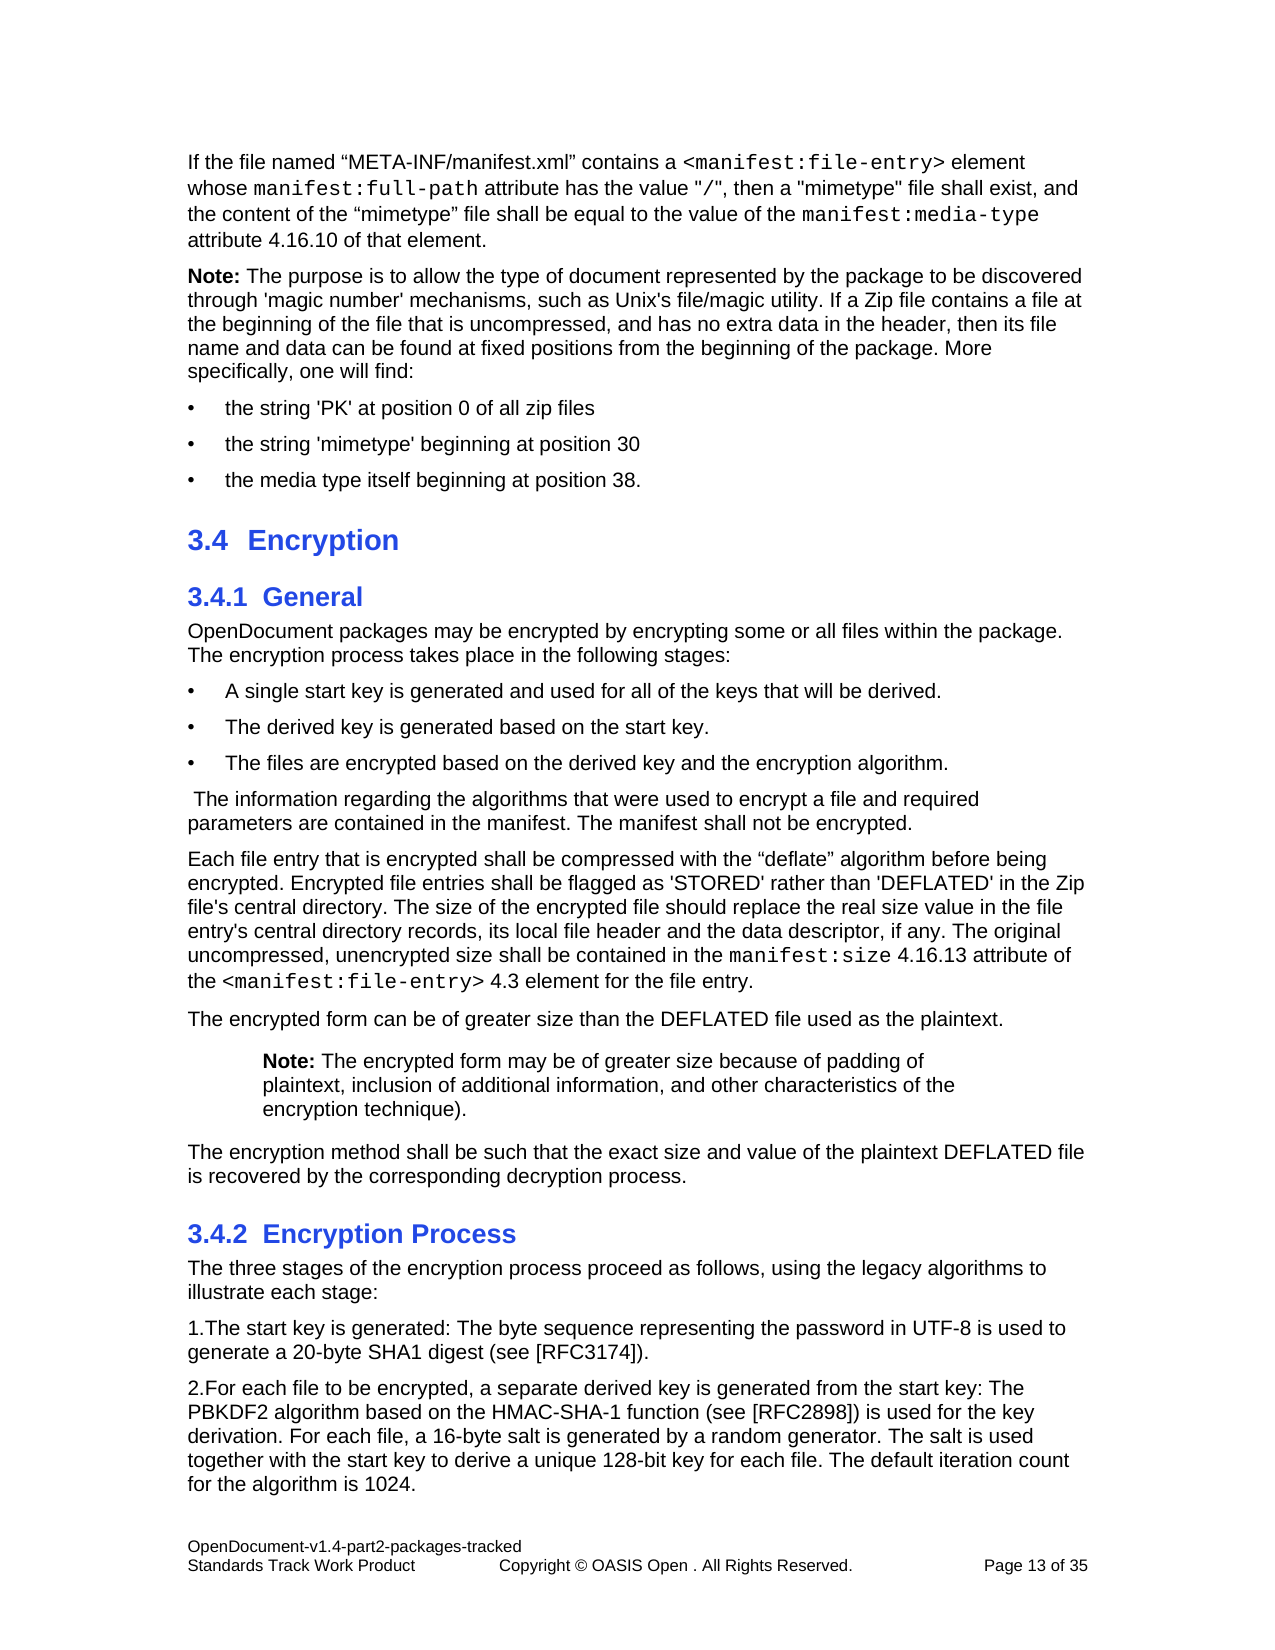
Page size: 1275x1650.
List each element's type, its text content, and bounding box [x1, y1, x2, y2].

list The start key is generated: The byte sequence representing the password in UTF-8 is used to generate a 20-byte SHA1 digest (see [RFC3174]). [187, 1316, 1088, 1364]
list The files are encrypted based on the derived key and the encryption algorithm. [187, 751, 1088, 775]
list the media type itself beginning at position 38. [187, 468, 1088, 492]
text OpenDocument packages may be encrypted by encrypting some or all files within the package. The encryption process takes place in the following stages: [187, 619, 1088, 667]
text The encrypted form can be of greater size than the DEFLATED file used as the plaintext. [187, 1007, 1088, 1031]
subtitle Encryption Process [187, 1218, 1088, 1250]
list the string 'mimetype' beginning at position 30 [187, 432, 1088, 456]
text The three stages of the encryption process proceed as follows, using the legacy algorithms to illustrate each stage: [187, 1256, 1088, 1304]
subtitle General [187, 581, 1088, 613]
list The derived key is generated based on the start key. [187, 715, 1088, 739]
list For each file to be encrypted, a separate derived key is generated from the start key: The PBKDF2 algorithm based on the HMAC-SHA-1 function (see [RFC2898]) is used for the key derivation. For each file, a 16-byte salt is generated by a random generator. The salt is used together with the start key to derive a unique 128-bit key for each file. The default iteration count for the algorithm is 1024. [187, 1376, 1088, 1496]
text Note: The encrypted form may be of greater size because of padding of plaintext, inclusion of additional information, and other characteristics of the encryption technique). [262, 1049, 1013, 1121]
text The information regarding the algorithms that were used to encrypt a file and required parameters are contained in the manifest. The manifest shall not be encrypted. [187, 787, 1088, 835]
list A single start key is generated and used for all of the keys that will be derived. [187, 679, 1088, 703]
text The encryption method shall be such that the exact size and value of the plaintext DEFLATED file is recovered by the corresponding decryption process. [187, 1139, 1088, 1187]
subtitle Encryption [187, 523, 1088, 556]
list the string 'PK' at position 0 of all zip files [187, 395, 1088, 419]
text Note: The purpose is to allow the type of document represented by the package to be discovered through 'magic number' mechanisms, such as Unix's file/magic utility. If a Zip file contains a file at the beginning of the file that is uncompressed, and has no extra data in the header, then its file name and data can be found at fixed positions from the beginning of the package. More specifically, one will find: [187, 263, 1088, 383]
text Each file entry that is encrypted shall be compressed with the “deflate” algorithm before being encrypted. Encrypted file entries shall be flagged as 'STORED' rather than 'DEFLATED' in the Zip file's central directory. The size of the encrypted file should replace the real size value in the file entry's central directory records, its local file header and the data descriptor, if any. The original uncompressed, unencrypted size shall be contained in the manifest:size 4.16.13 attribute of the <manifest:file-entry> 4.3 element for the file entry. [187, 847, 1088, 994]
text If the file named “META-INF/manifest.xml” contains a <manifest:file-entry> element whose manifest:full-path attribute has the value "/", then a "mimetype" file shall exist, and the content of the “mimetype” file shall be equal to the value of the manifest:media-type attribute 4.16.10 of that element. [187, 150, 1088, 251]
